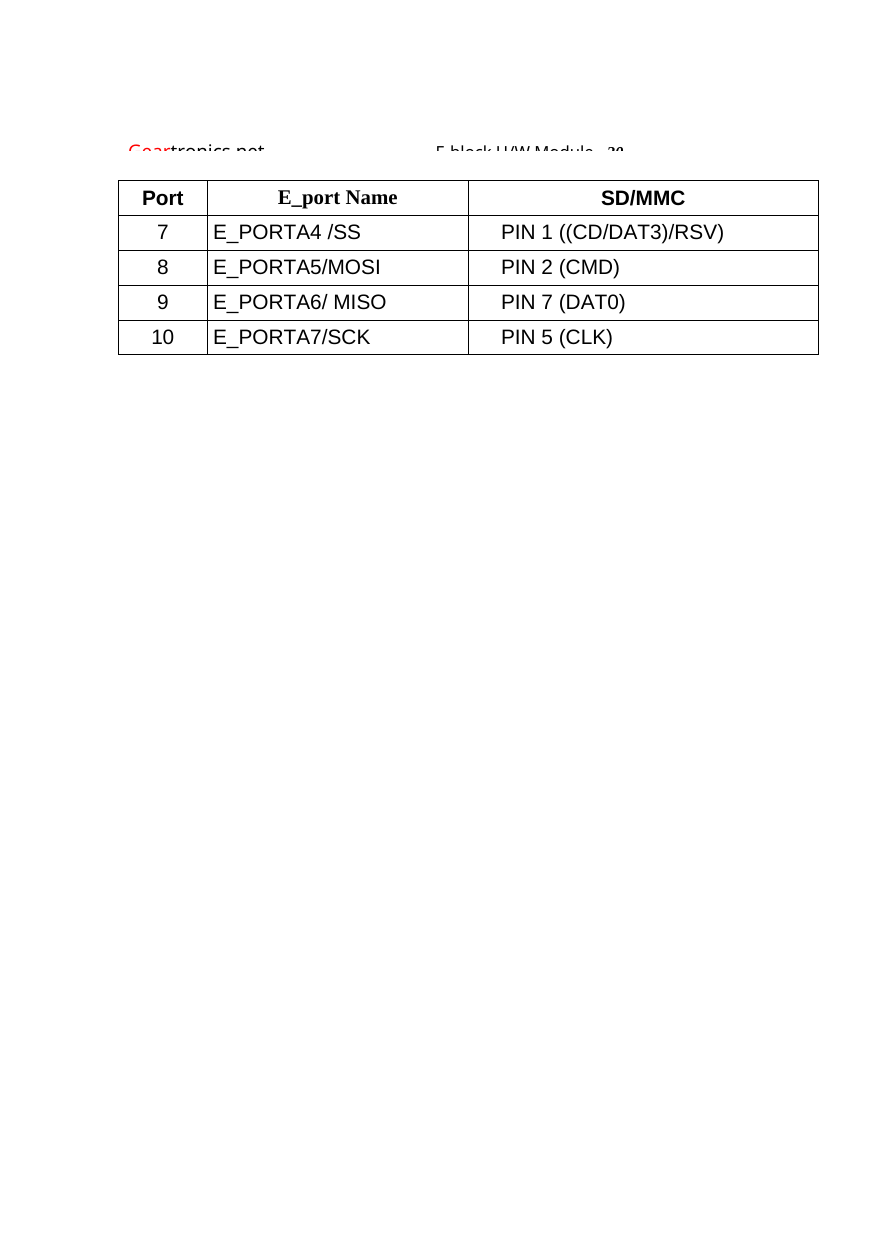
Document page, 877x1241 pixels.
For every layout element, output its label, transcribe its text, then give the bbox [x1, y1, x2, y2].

table_cell E_PORTA5/MOSI [208, 251, 468, 285]
table_cell 10 [119, 321, 207, 354]
table_cell PIN 7 (DAT0) [469, 286, 818, 319]
table_cell PIN 5 (CLK) [469, 321, 818, 354]
table_cell 7 [119, 216, 207, 250]
table_cell PIN 1 ((CD/DAT3)/RSV) [469, 216, 818, 250]
table_header Port [119, 181, 207, 215]
table_cell 9 [119, 286, 207, 319]
table_cell PIN 2 (CMD) [469, 251, 818, 285]
table_cell E_PORTA7/SCK [208, 321, 468, 354]
table_cell E_PORTA6/ MISO [208, 286, 468, 319]
table_header SD/MMC [469, 181, 818, 215]
table_cell E_PORTA4 /SS [208, 216, 468, 250]
table_header E_port Name [208, 181, 468, 215]
table_cell 8 [119, 251, 207, 285]
